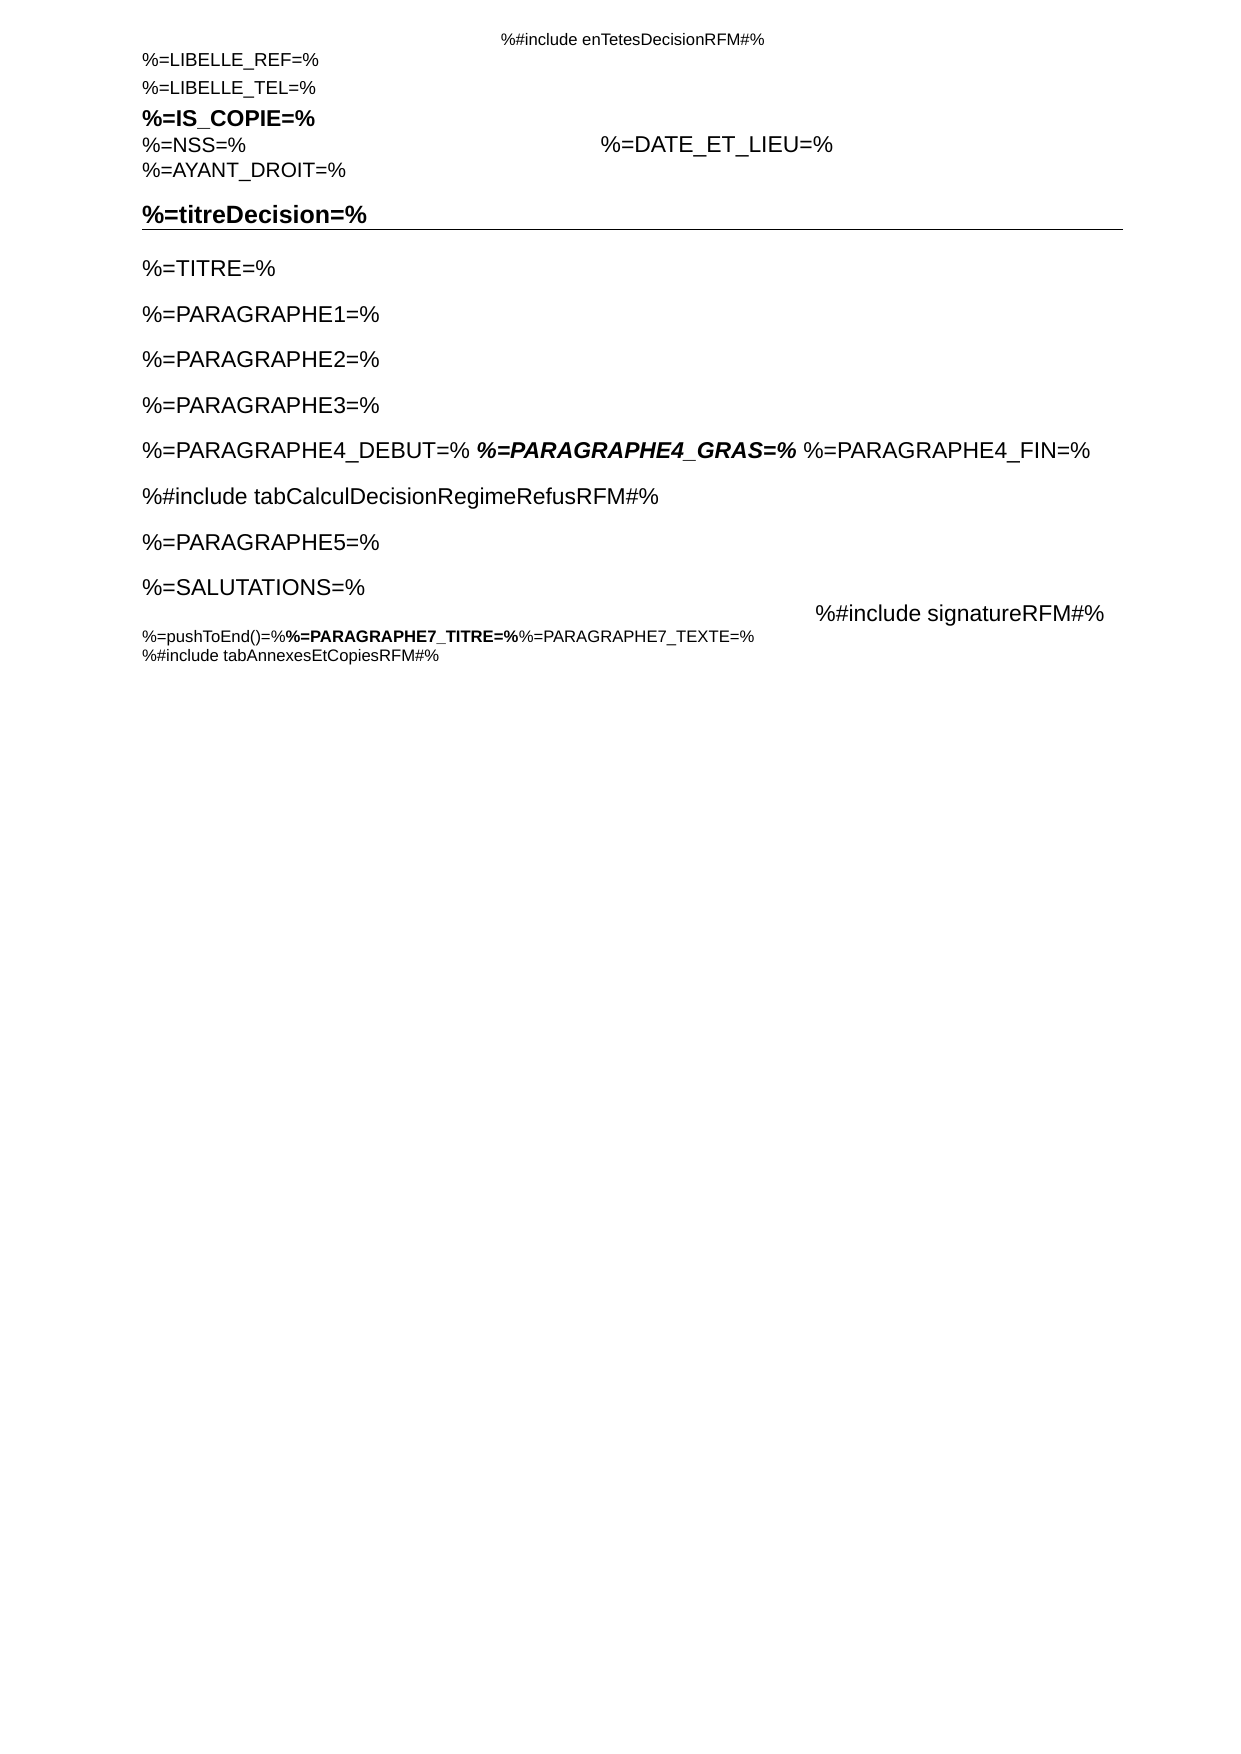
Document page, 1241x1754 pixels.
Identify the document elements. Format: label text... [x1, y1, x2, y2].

text %=PARAGRAPHE1=% [142, 301, 1123, 327]
text %=TITRE=% [142, 255, 1123, 282]
text %=pushToEnd()=%%=PARAGRAPHE7_TITRE=%%=PARAGRAPHE7_TEXTE=% [142, 627, 1123, 646]
text %#include tabCalculDecisionRegimeRefusRFM#% [142, 483, 1123, 509]
text %=titreDecision=% [142, 201, 1123, 229]
text %=PARAGRAPHE2=% [142, 346, 1123, 373]
text %=AYANT_DROIT=% [142, 157, 1123, 181]
text %=LIBELLE_REF=% [142, 49, 1123, 70]
text %=PARAGRAPHE3=% [142, 392, 1123, 418]
text %#include signatureRFM#% [142, 600, 1123, 627]
text %=NSS=% %=DATE_ET_LIEU=% [142, 131, 1123, 157]
text %=IS_COPIE=% [142, 105, 1123, 131]
text %#include enTetesDecisionRFM#% [142, 29, 1123, 49]
text %=LIBELLE_TEL=% [142, 77, 1123, 98]
text %=PARAGRAPHE4_DEBUT=% %=PARAGRAPHE4_GRAS=% %=PARAGRAPHE4_FIN=% [142, 437, 1123, 464]
text %#include tabAnnexesEtCopiesRFM#% [142, 646, 1123, 665]
text %=SALUTATIONS=% [142, 574, 1123, 600]
text %=PARAGRAPHE5=% [142, 528, 1123, 555]
